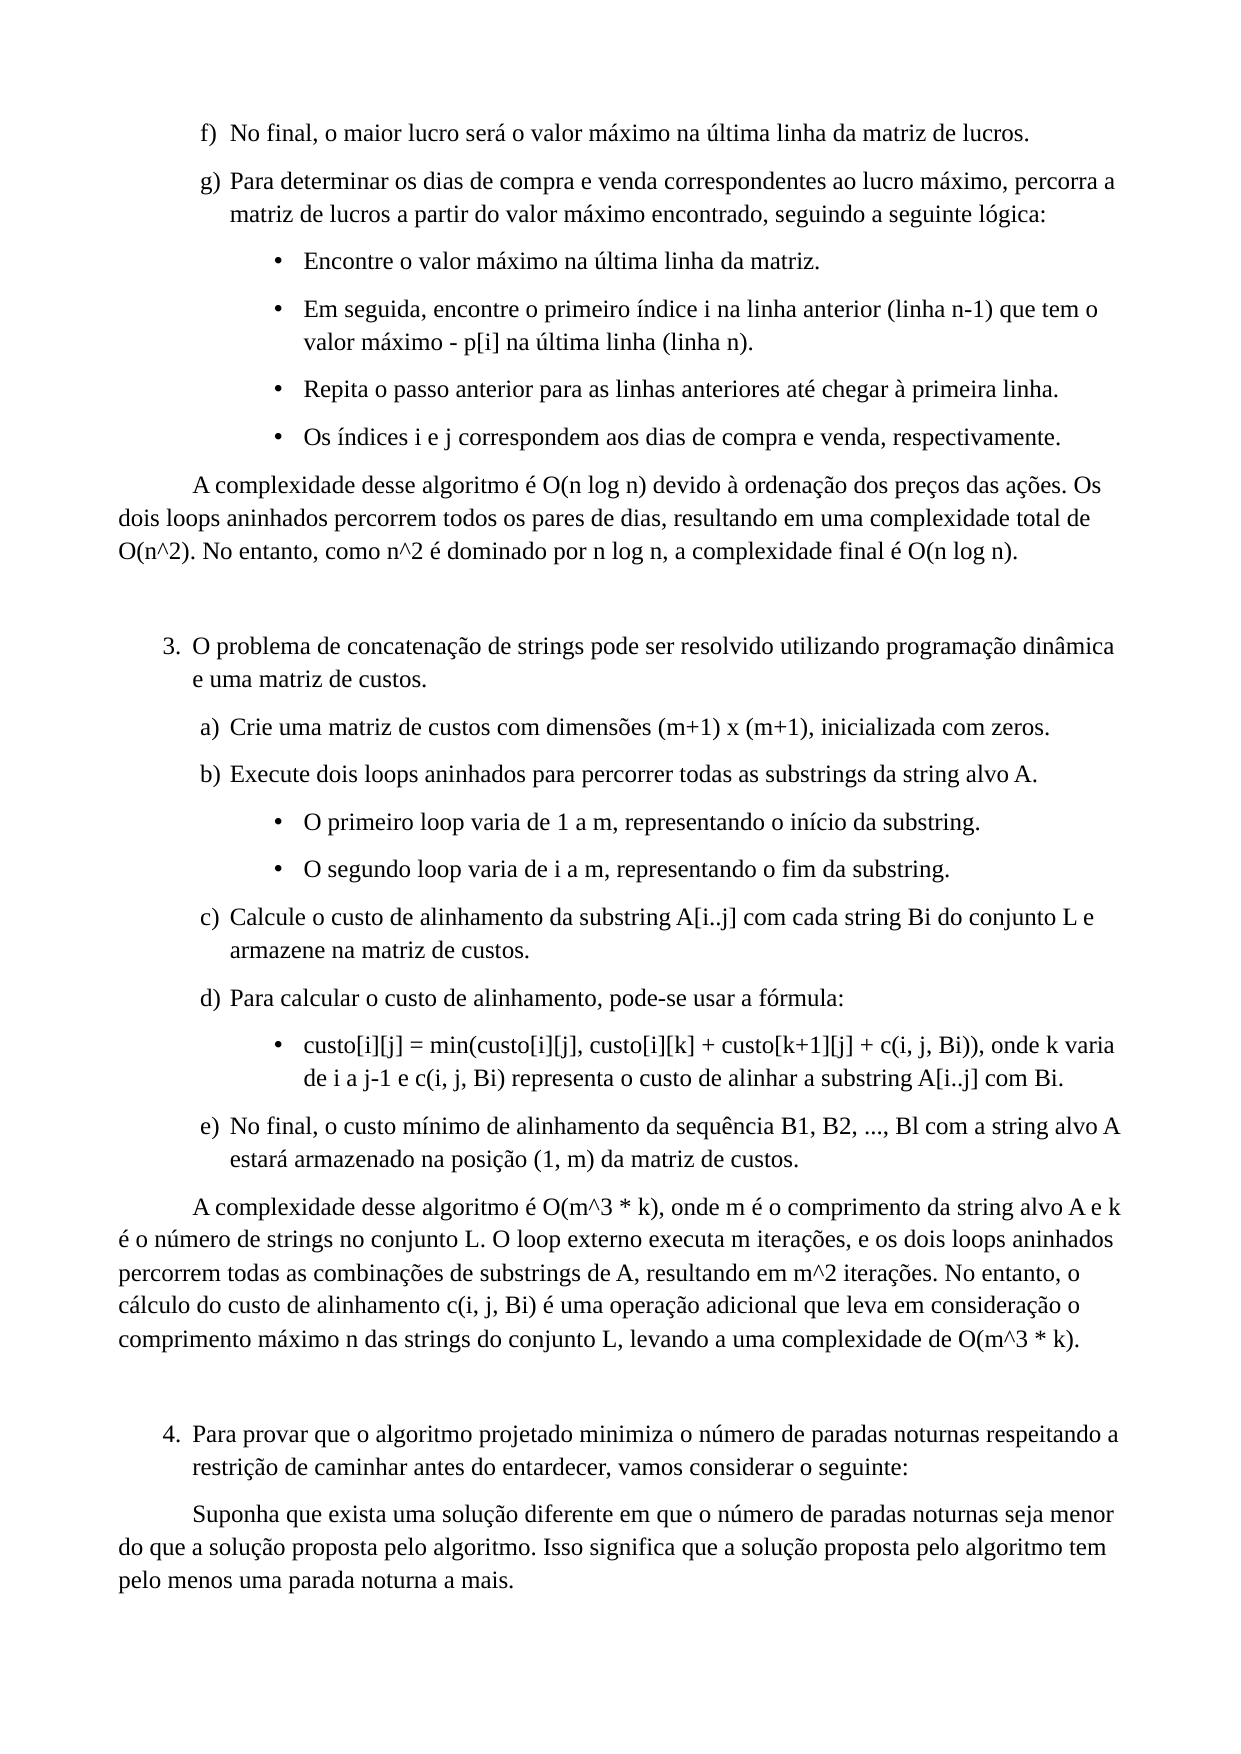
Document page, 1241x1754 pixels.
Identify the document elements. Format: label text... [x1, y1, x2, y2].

list Calcule o custo de alinhamento da substring A[i..j] com cada string Bi do conjunto L e armazene na matriz de custos. [200, 902, 1122, 964]
text A complexidade desse algoritmo é O(n log n) devido à ordenação dos preços das ações. Os dois loops aninhados percorrem todos os pares de dias, resultando em uma complexidade total de O(n^2). No entanto, como n^2 é dominado por n log n, a complexidade final é O(n log n). [118, 470, 1122, 564]
list Para determinar os dias de compra e venda correspondentes ao lucro máximo, percorra a matriz de lucros a partir do valor máximo encontrado, seguindo a seguinte lógica: [200, 166, 1122, 227]
text A complexidade desse algoritmo é O(m^3 * k), onde m é o comprimento da string alvo A e k é o número de strings no conjunto L. O loop externo executa m iterações, e os dois loops aninhados percorrem todas as combinações de substrings de A, resultando em m^2 iterações. No entanto, o cálculo do custo de alinhamento c(i, j, Bi) é uma operação adicional que leva em consideração o comprimento máximo n das strings do conjunto L, levando a uma complexidade de O(m^3 * k). [118, 1192, 1122, 1352]
list custo[i][j] = min(custo[i][j], custo[i][k] + custo[k+1][j] + c(i, j, Bi)), onde k varia de i a j-1 e c(i, j, Bi) representa o custo de alinhar a substring A[i..j] com Bi. [274, 1030, 1122, 1092]
list Repita o passo anterior para as linhas anteriores até chegar à primeira linha. [274, 374, 1122, 403]
list No final, o custo mínimo de alinhamento da sequência B1, B2, ..., Bl com a string alvo A estará armazenado na posição (1, m) da matriz de custos. [200, 1111, 1122, 1173]
list O segundo loop varia de i a m, representando o fim da substring. [274, 854, 1122, 883]
text Suponha que exista uma solução diferente em que o número de paradas noturnas seja menor do que a solução proposta pelo algoritmo. Isso significa que a solução proposta pelo algoritmo tem pelo menos uma parada noturna a mais. [118, 1499, 1122, 1594]
list O primeiro loop varia de 1 a m, representando o início da substring. [274, 807, 1122, 836]
list Para provar que o algoritmo projetado minimiza o número de paradas noturnas respeitando a restrição de caminhar antes do entardecer, vamos considerar o seguinte: [162, 1419, 1122, 1481]
list O problema de concatenação de strings pode ser resolvido utilizando programação dinâmica e uma matriz de custos. [162, 631, 1122, 693]
list Encontre o valor máximo na última linha da matriz. [274, 246, 1122, 275]
list Em seguida, encontre o primeiro índice i na linha anterior (linha n-1) que tem o valor máximo - p[i] na última linha (linha n). [274, 294, 1122, 356]
list Crie uma matriz de custos com dimensões (m+1) x (m+1), inicializada com zeros. [200, 712, 1122, 740]
list No final, o maior lucro será o valor máximo na última linha da matriz de lucros. [200, 118, 1122, 147]
list Para calcular o custo de alinhamento, pode-se usar a fórmula: [200, 983, 1122, 1011]
list Os índices i e j correspondem aos dias de compra e venda, respectivamente. [274, 422, 1122, 451]
list Execute dois loops aninhados para percorrer todas as substrings da string alvo A. [200, 759, 1122, 788]
